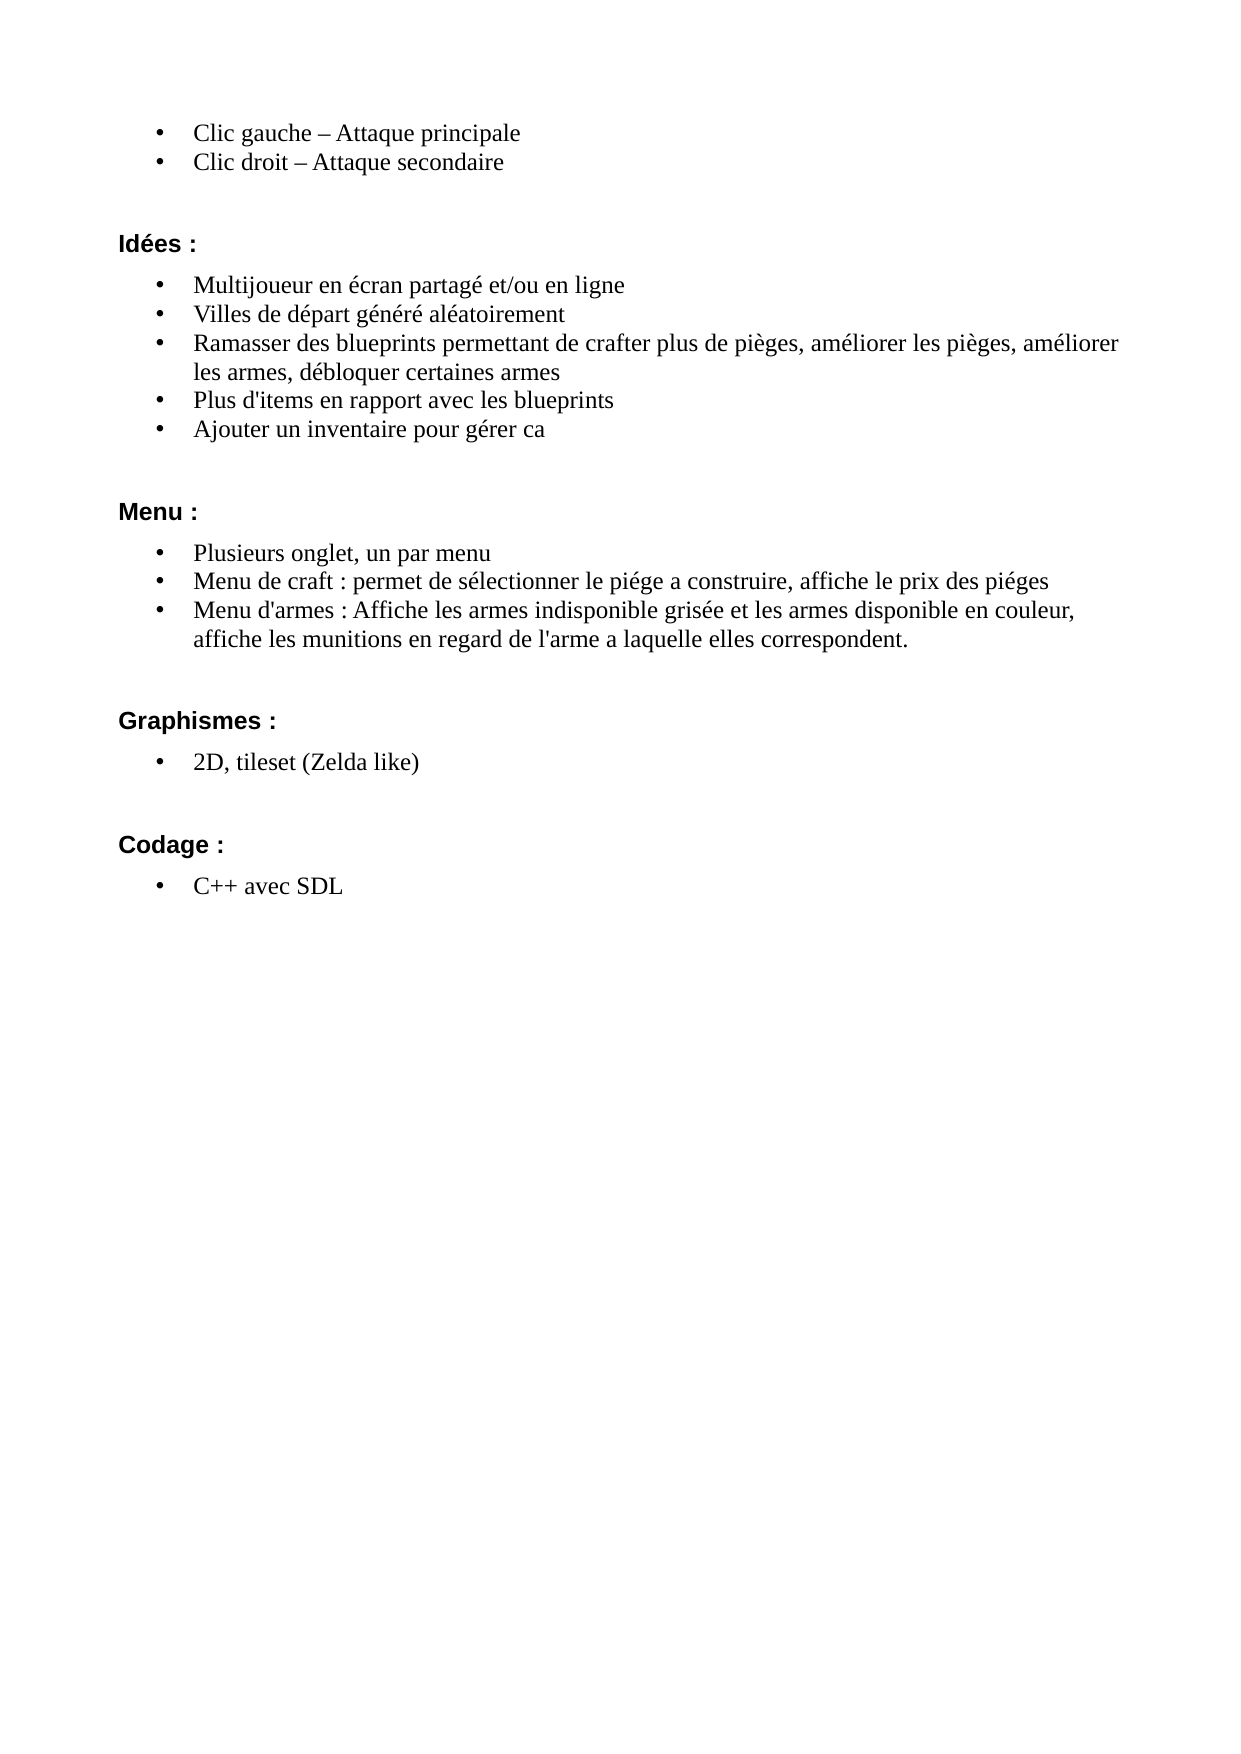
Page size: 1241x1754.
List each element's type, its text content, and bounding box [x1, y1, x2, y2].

list Ramasser des blueprints permettant de crafter plus de pièges, améliorer les pièges, améliorer les armes, débloquer certaines armes [156, 328, 1122, 385]
list Clic gauche – Attaque principale [156, 118, 1122, 147]
list Menu de craft : permet de sélectionner le piége a construire, affiche le prix des piéges [156, 566, 1122, 595]
list Multijoueur en écran partagé et/ou en ligne [156, 270, 1122, 299]
list Ajouter un inventaire pour gérer ca [156, 414, 1122, 443]
list 2D, tileset (Zelda like) [156, 747, 1122, 776]
list Plusieurs onglet, un par menu [156, 538, 1122, 566]
list Clic droit – Attaque secondaire [156, 147, 1122, 176]
list C++ avec SDL [156, 871, 1122, 900]
list Villes de départ généré aléatoirement [156, 299, 1122, 328]
subtitle Menu : [118, 497, 1122, 525]
subtitle Graphismes : [118, 706, 1122, 735]
subtitle Codage : [118, 830, 1122, 858]
list Menu d'armes : Affiche les armes indisponible grisée et les armes disponible en couleur, affiche les munitions en regard de l'arme a laquelle elles correspondent. [156, 595, 1122, 653]
subtitle Idées : [118, 229, 1122, 258]
list Plus d'items en rapport avec les blueprints [156, 385, 1122, 414]
